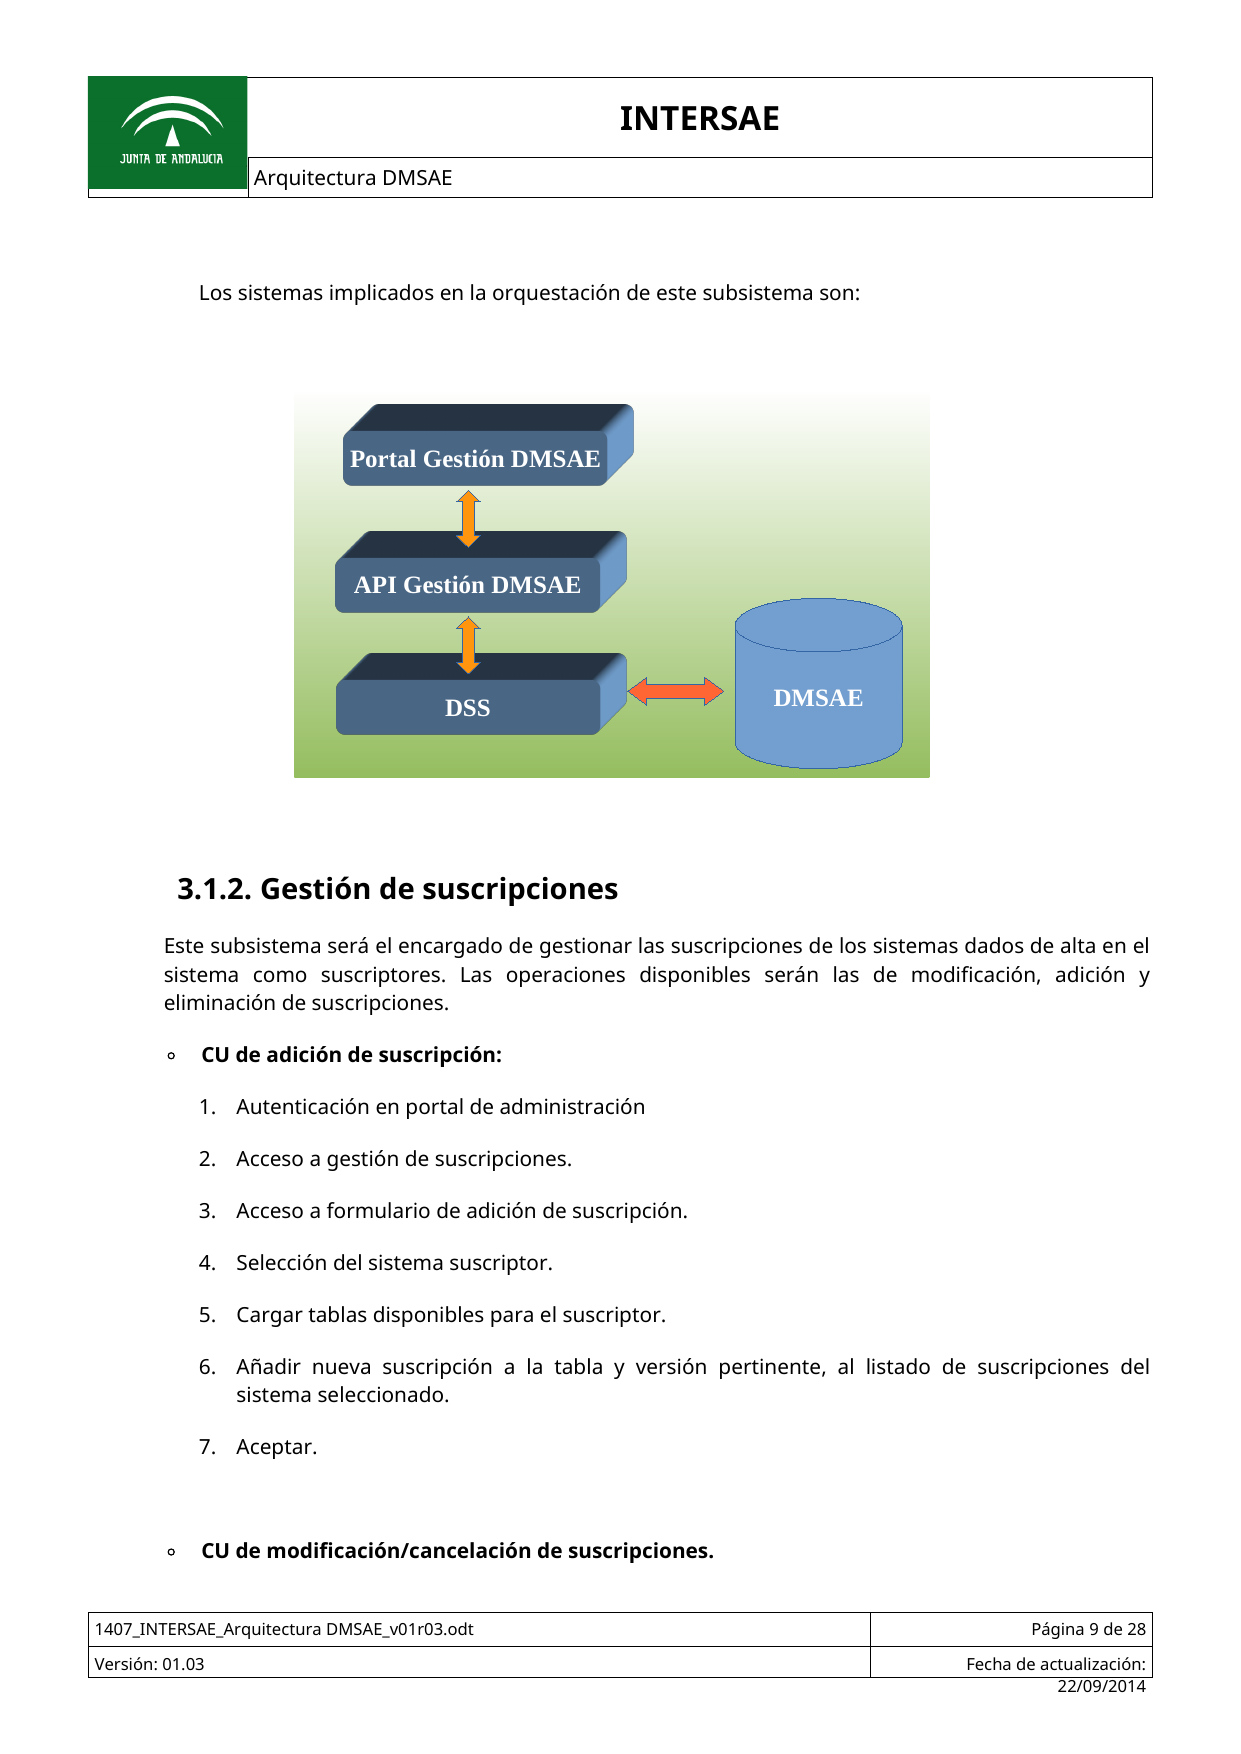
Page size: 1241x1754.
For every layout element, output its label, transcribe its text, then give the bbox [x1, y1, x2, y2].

list CU de modificación/cancelación de suscripciones. [163, 1536, 1152, 1565]
list Este subsistema será el encargado de gestionar las suscripciones de los sistemas dados de alta en el sistema como suscriptores. Las operaciones disponibles serán las de modificación, adición y eliminación de suscripciones. [126, 931, 1152, 1017]
text Los sistemas implicados en la orquestación de este subsistema son: [199, 278, 1152, 307]
list Aceptar. [199, 1432, 1152, 1461]
list Acceso a formulario de adición de suscripción. [199, 1196, 1152, 1224]
list Autenticación en portal de administración [199, 1092, 1152, 1121]
list Acceso a gestión de suscripciones. [199, 1144, 1152, 1172]
list CU de adición de suscripción: [163, 1040, 1152, 1068]
subtitle Gestión de suscripciones [88, 868, 1152, 908]
list Cargar tablas disponibles para el suscriptor. [199, 1300, 1152, 1328]
list Selección del sistema suscriptor. [199, 1248, 1152, 1276]
list Añadir nueva suscripción a la tabla y versión pertinente, al listado de suscripciones del sistema seleccionado. [199, 1352, 1152, 1409]
picture [87, 76, 248, 189]
